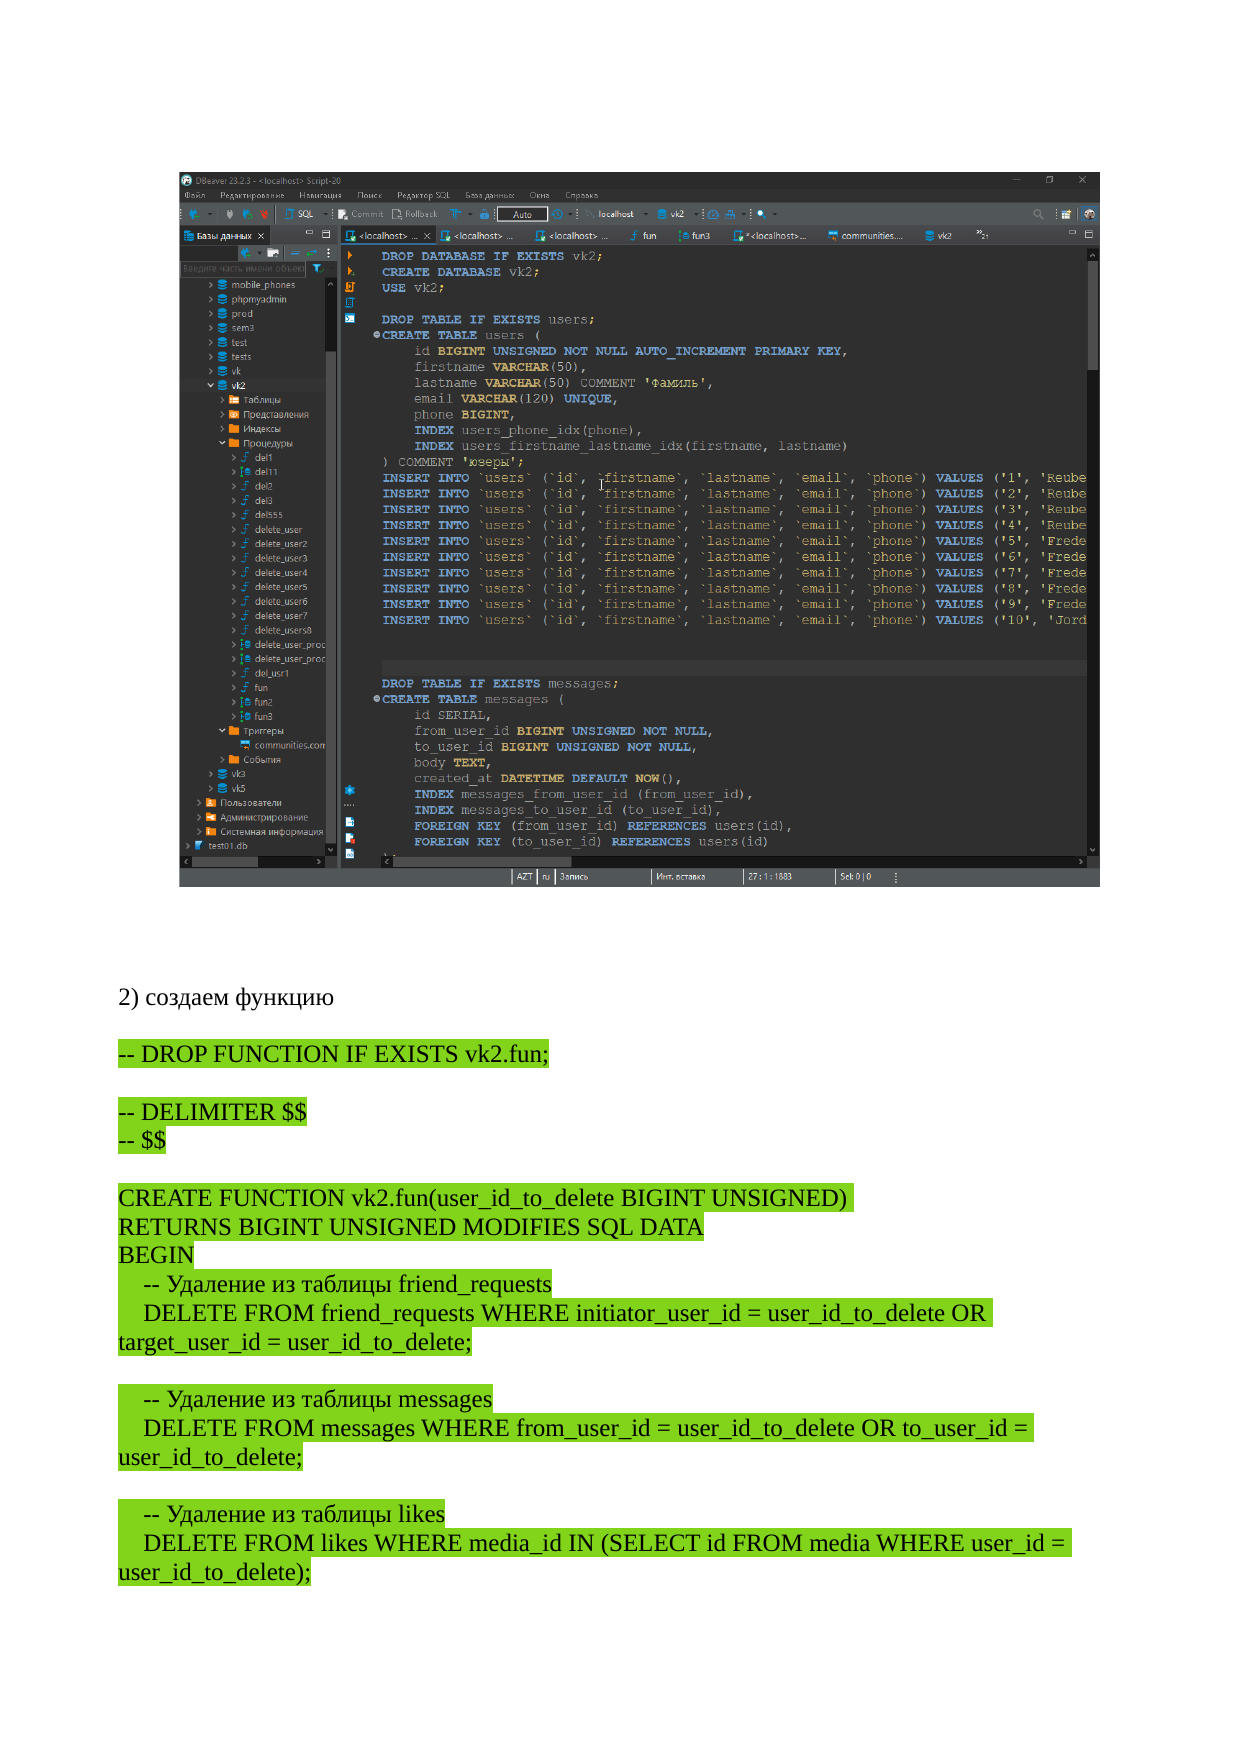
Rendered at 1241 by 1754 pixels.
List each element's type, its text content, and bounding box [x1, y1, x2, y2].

text -- DELIMITER $$ [118, 1097, 1122, 1126]
text -- DROP FUNCTION IF EXISTS vk2.fun; [118, 1039, 1122, 1068]
text RETURNS BIGINT UNSIGNED MODIFIES SQL DATA [118, 1212, 1122, 1241]
text -- $$ [118, 1126, 1122, 1154]
text 2) создаем функцию [118, 982, 1122, 1011]
text CREATE FUNCTION vk2.fun(user_id_to_delete BIGINT UNSIGNED) [118, 1183, 1122, 1212]
text BEGIN [118, 1241, 1122, 1269]
text DELETE FROM likes WHERE media_id IN (SELECT id FROM media WHERE user_id = user_id_to_delete); [118, 1528, 1122, 1586]
picture [179, 172, 1100, 887]
text DELETE FROM messages WHERE from_user_id = user_id_to_delete OR to_user_id = user_id_to_delete; [118, 1413, 1122, 1471]
text -- Удаление из таблицы likes [118, 1499, 1122, 1528]
text -- Удаление из таблицы friend_requests [118, 1269, 1122, 1298]
text -- Удаление из таблицы messages [118, 1384, 1122, 1413]
text DELETE FROM friend_requests WHERE initiator_user_id = user_id_to_delete OR target_user_id = user_id_to_delete; [118, 1298, 1122, 1356]
